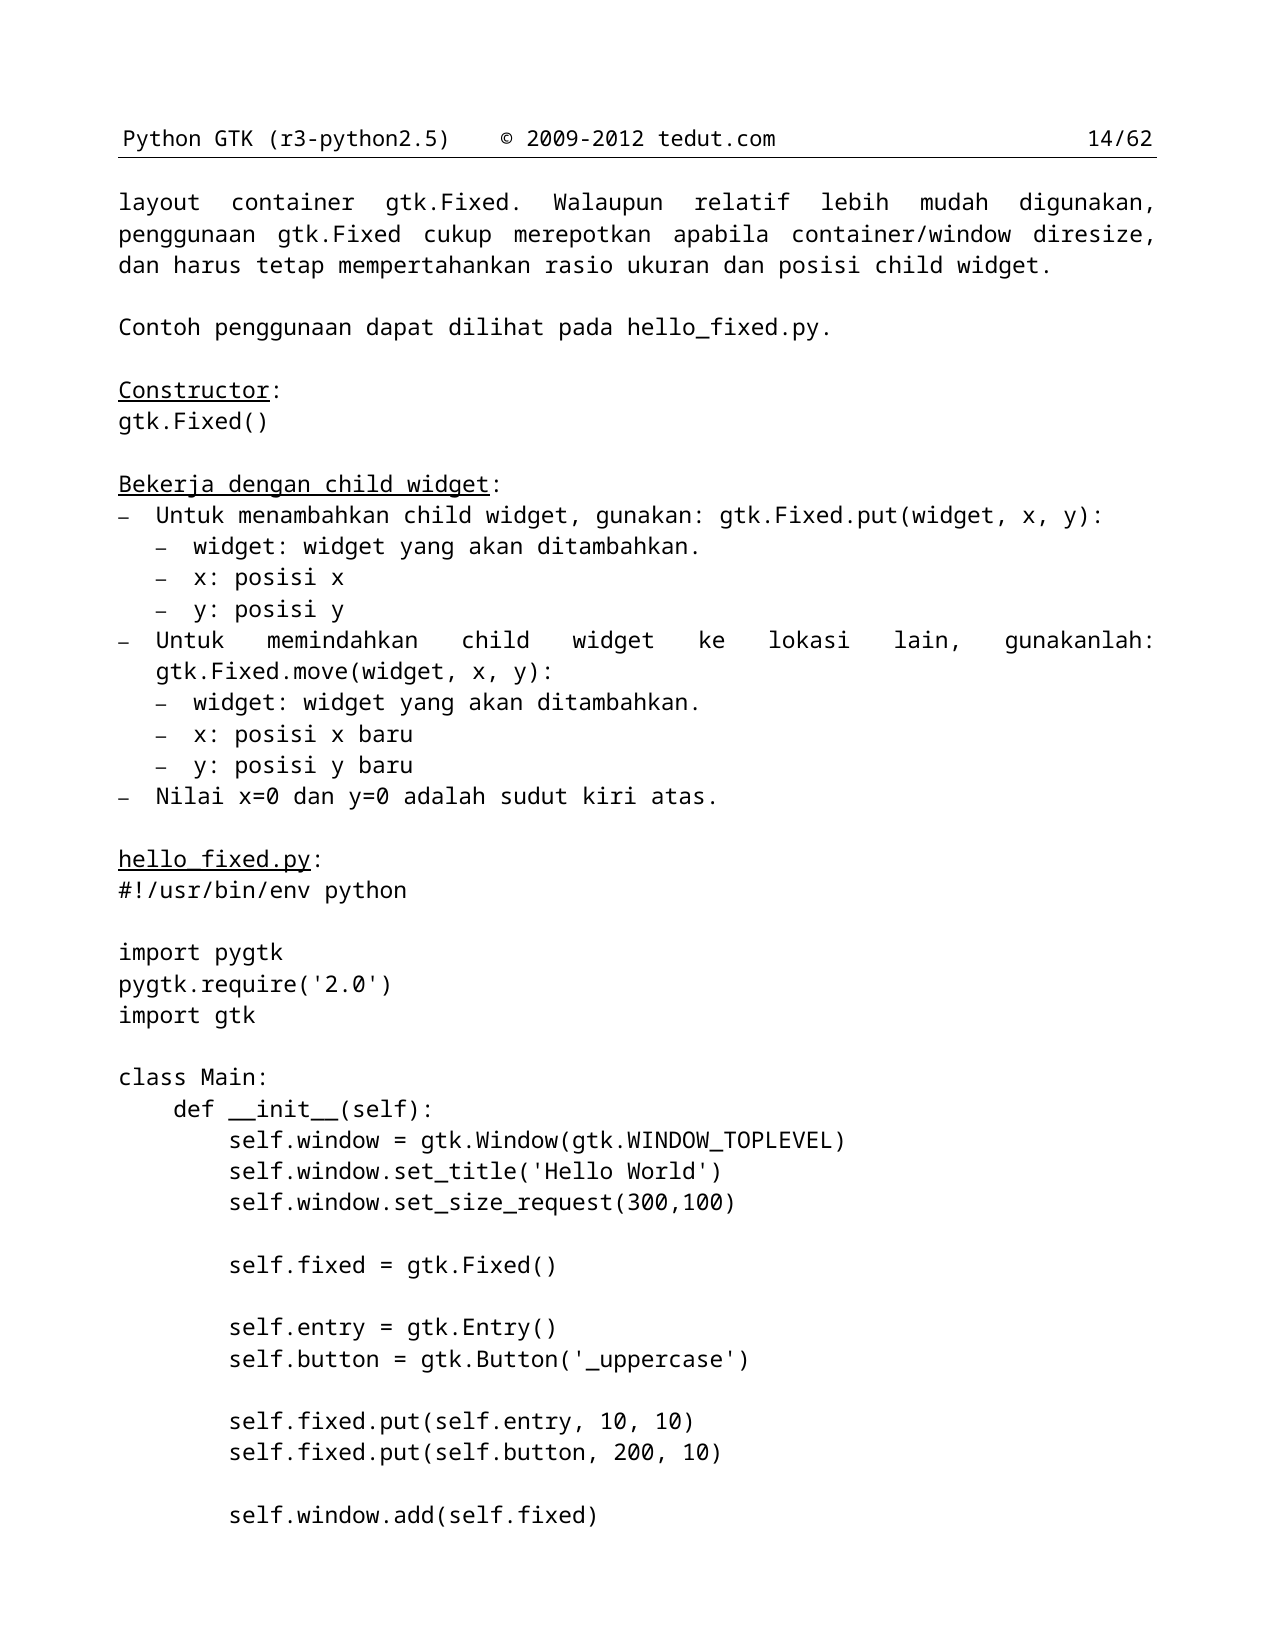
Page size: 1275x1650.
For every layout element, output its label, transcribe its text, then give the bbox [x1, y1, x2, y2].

text self.fixed.put(self.entry, 10, 10) [118, 1405, 1157, 1436]
list Nilai x=0 dan y=0 adalah sudut kiri atas. [118, 780, 1157, 811]
text hello_fixed.py: [118, 842, 1157, 874]
list widget: widget yang akan ditambahkan. [156, 686, 1157, 717]
text Contoh penggunaan dapat dilihat pada hello_fixed.py. [118, 311, 1157, 342]
text self.window.add(self.fixed) [118, 1499, 1157, 1530]
text class Main: [118, 1061, 1157, 1092]
text Constructor: [118, 374, 1157, 405]
text pygtk.require('2.0') [118, 967, 1157, 999]
text self.window.set_title('Hello World') [118, 1155, 1157, 1186]
text self.button = gtk.Button('_uppercase') [118, 1342, 1157, 1374]
text layout container gtk.Fixed. Walaupun relatif lebih mudah digunakan, penggunaan gtk.Fixed cukup merepotkan apabila container/window diresize, dan harus tetap mempertahankan rasio ukuran dan posisi child widget. [118, 186, 1157, 280]
text self.entry = gtk.Entry() [118, 1311, 1157, 1342]
text self.window = gtk.Window(gtk.WINDOW_TOPLEVEL) [118, 1124, 1157, 1155]
list widget: widget yang akan ditambahkan. [156, 530, 1157, 561]
text def __init__(self): [118, 1092, 1157, 1124]
text self.window.set_size_request(300,100) [118, 1186, 1157, 1217]
text self.fixed.put(self.button, 200, 10) [118, 1436, 1157, 1467]
list x: posisi x [156, 561, 1157, 592]
text #!/usr/bin/env python [118, 874, 1157, 905]
text import pygtk [118, 936, 1157, 967]
text import gtk [118, 999, 1157, 1030]
list Untuk memindahkan child widget ke lokasi lain, gunakanlah: gtk.Fixed.move(widget, x, y): [118, 624, 1157, 686]
text gtk.Fixed() [118, 405, 1157, 436]
list y: posisi y baru [156, 749, 1157, 780]
list Untuk menambahkan child widget, gunakan: gtk.Fixed.put(widget, x, y): [118, 499, 1157, 530]
list x: posisi x baru [156, 717, 1157, 749]
text Bekerja dengan child widget: [118, 467, 1157, 499]
text self.fixed = gtk.Fixed() [118, 1249, 1157, 1280]
list y: posisi y [156, 592, 1157, 624]
